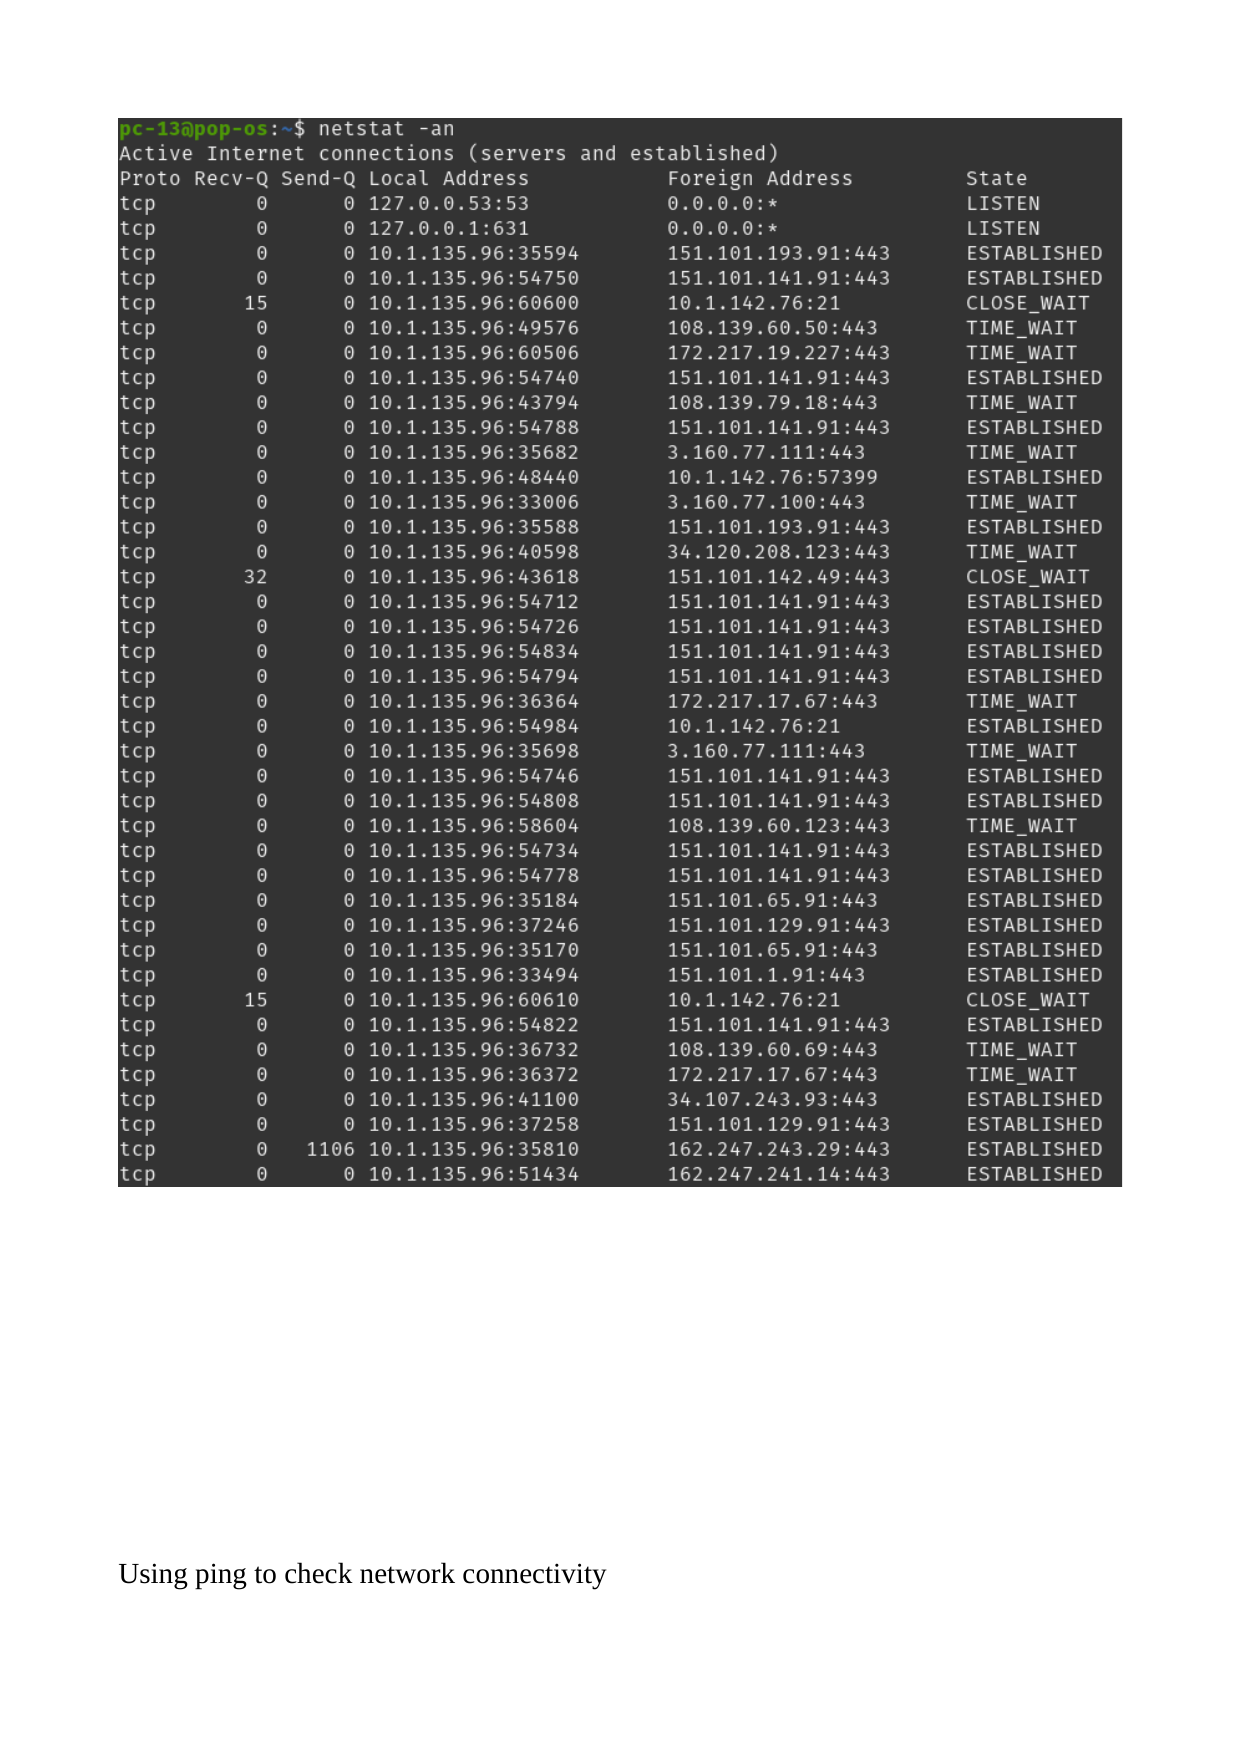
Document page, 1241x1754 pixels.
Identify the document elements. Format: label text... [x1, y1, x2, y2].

text Using ping to check network connectivity [118, 1556, 1122, 1589]
